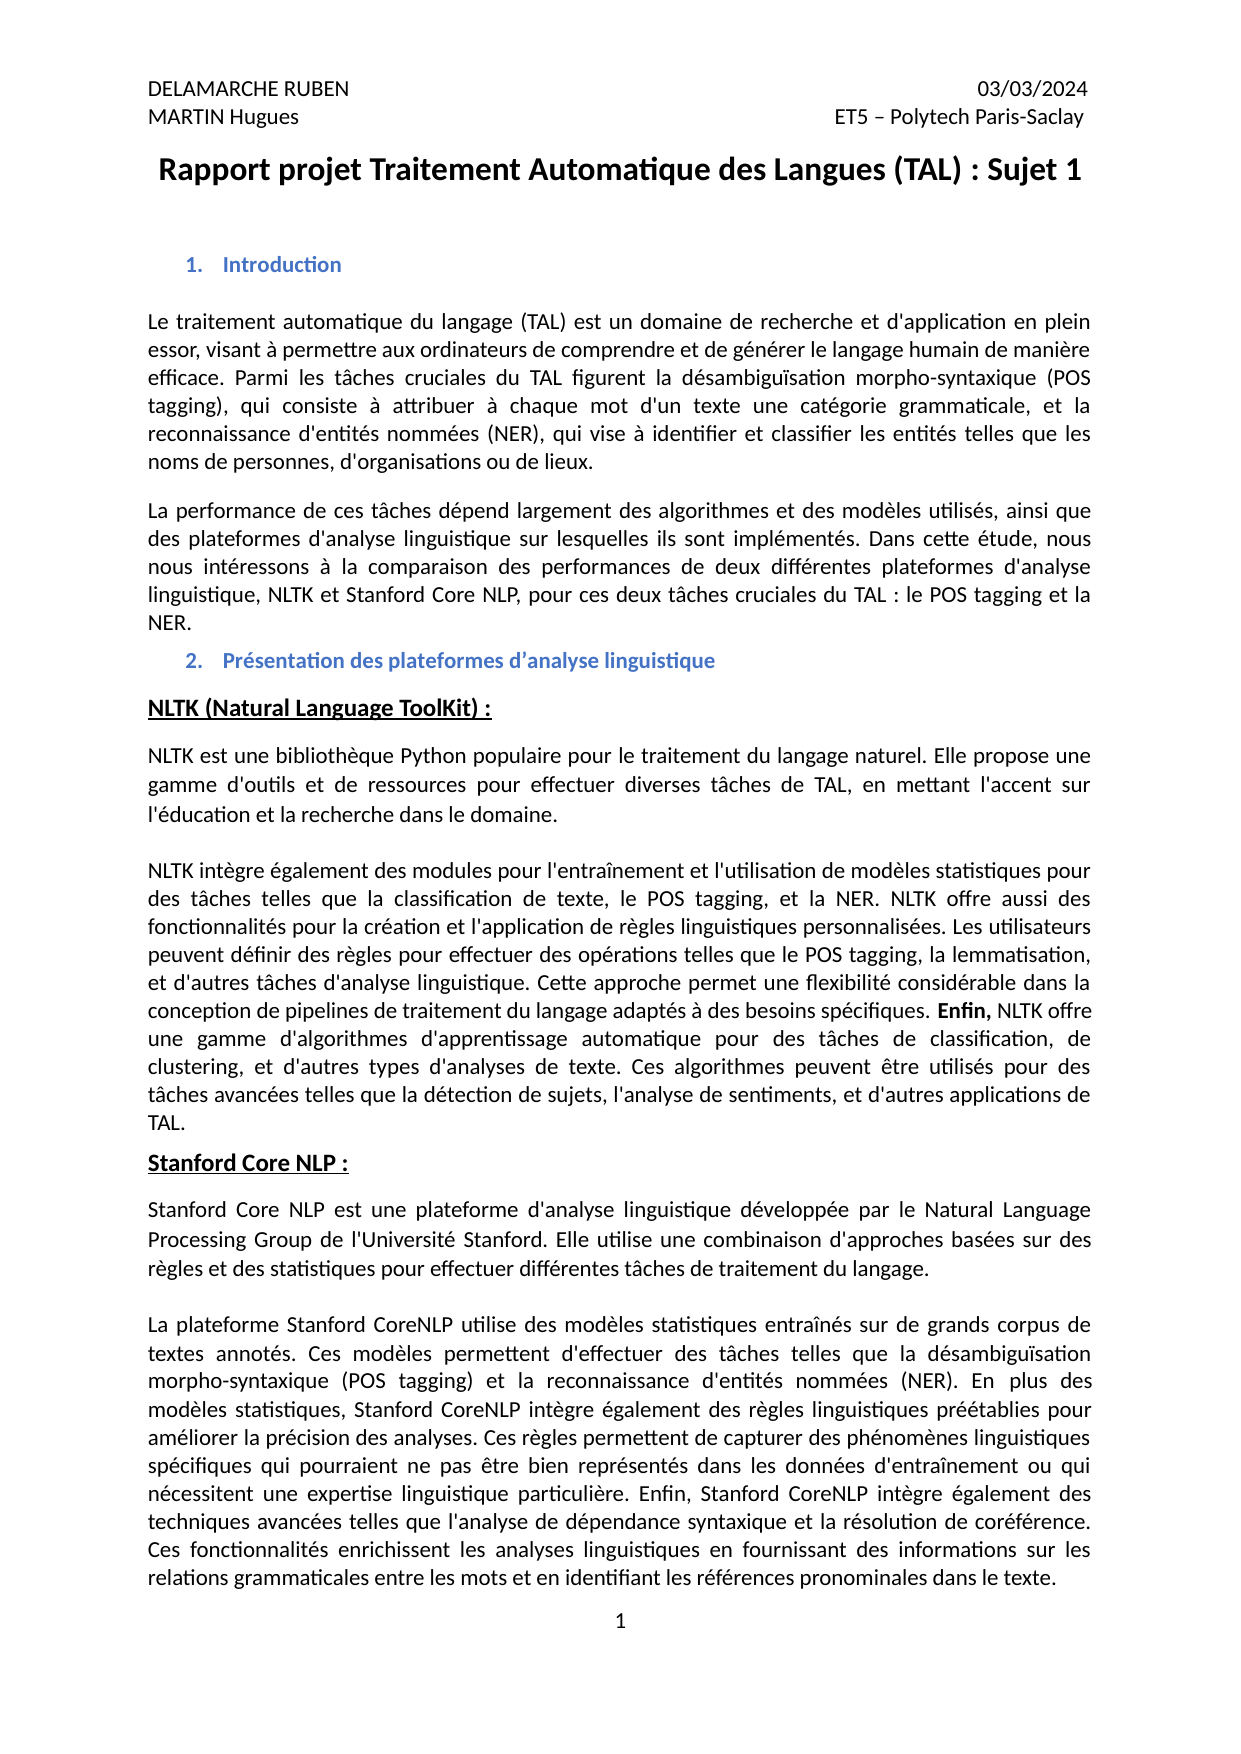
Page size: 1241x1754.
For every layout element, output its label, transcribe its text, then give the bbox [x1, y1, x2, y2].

text La plateforme Stanford CoreNLP utilise des modèles statistiques entraînés sur de grands corpus de textes annotés. Ces modèles permettent d'effectuer des tâches telles que la désambiguïsation morpho-syntaxique (POS tagging) et la reconnaissance d'entités nommées (NER). En plus des modèles statistiques, Stanford CoreNLP intègre également des règles linguistiques préétablies pour améliorer la précision des analyses. Ces règles permettent de capturer des phénomènes linguistiques spécifiques qui pourraient ne pas être bien représentés dans les données d'entraînement ou qui nécessitent une expertise linguistique particulière. Enfin, Stanford CoreNLP intègre également des techniques avancées telles que l'analyse de dépendance syntaxique et la résolution de coréférence. Ces fonctionnalités enrichissent les analyses linguistiques en fournissant des informations sur les relations grammaticales entre les mots et en identifiant les références pronominales dans le texte. [148, 1311, 1093, 1591]
text Le traitement automatique du langage (TAL) est un domaine de recherche et d'application en plein essor, visant à permettre aux ordinateurs de comprendre et de générer le langage humain de manière efficace. Parmi les tâches cruciales du TAL figurent la désambiguïsation morpho-syntaxique (POS tagging), qui consiste à attribuer à chaque mot d'un texte une catégorie grammaticale, et la reconnaissance d'entités nommées (NER), qui vise à identifier et classifier les entités telles que les noms de personnes, d'organisations ou de lieux. [148, 307, 1093, 475]
list Introduction [185, 250, 1093, 278]
text NLTK intègre également des modules pour l'entraînement et l'utilisation de modèles statistiques pour des tâches telles que la classification de texte, le POS tagging, et la NER. NLTK offre aussi des fonctionnalités pour la création et l'application de règles linguistiques personnalisées. Les utilisateurs peuvent définir des règles pour effectuer des opérations telles que le POS tagging, la lemmatisation, et d'autres tâches d'analyse linguistique. Cette approche permet une flexibilité considérable dans la conception de pipelines de traitement du langage adaptés à des besoins spécifiques. Enfin, NLTK offre une gamme d'algorithmes d'apprentissage automatique pour des tâches de classification, de clustering, et d'autres types d'analyses de texte. Ces algorithmes peuvent être utilisés pour des tâches avancées telles que la détection de sujets, l'analyse de sentiments, et d'autres applications de TAL. [148, 856, 1093, 1136]
text Stanford Core NLP : [148, 1147, 1093, 1177]
text NLTK est une bibliothèque Python populaire pour le traitement du langage naturel. Elle propose une gamme d'outils et de ressources pour effectuer diverses tâches de TAL, en mettant l'accent sur l'éducation et la recherche dans le domaine. [148, 741, 1093, 828]
text Stanford Core NLP est une plateforme d'analyse linguistique développée par le Natural Language Processing Group de l'Université Stanford. Elle utilise une combinaison d'approches basées sur des règles et des statistiques pour effectuer différentes tâches de traitement du langage. [148, 1195, 1093, 1282]
text Rapport projet Traitement Automatique des Langues (TAL) : Sujet 1 [148, 148, 1093, 188]
text La performance de ces tâches dépend largement des algorithmes et des modèles utilisés, ainsi que des plateformes d'analyse linguistique sur lesquelles ils sont implémentés. Dans cette étude, nous nous intéressons à la comparaison des performances de deux différentes plateformes d'analyse linguistique, NLTK et Stanford Core NLP, pour ces deux tâches cruciales du TAL : le POS tagging et la NER. [148, 496, 1093, 636]
list Présentation des plateformes d’analyse linguistique [185, 646, 1093, 674]
text NLTK (Natural Language ToolKit) : [148, 692, 1093, 723]
